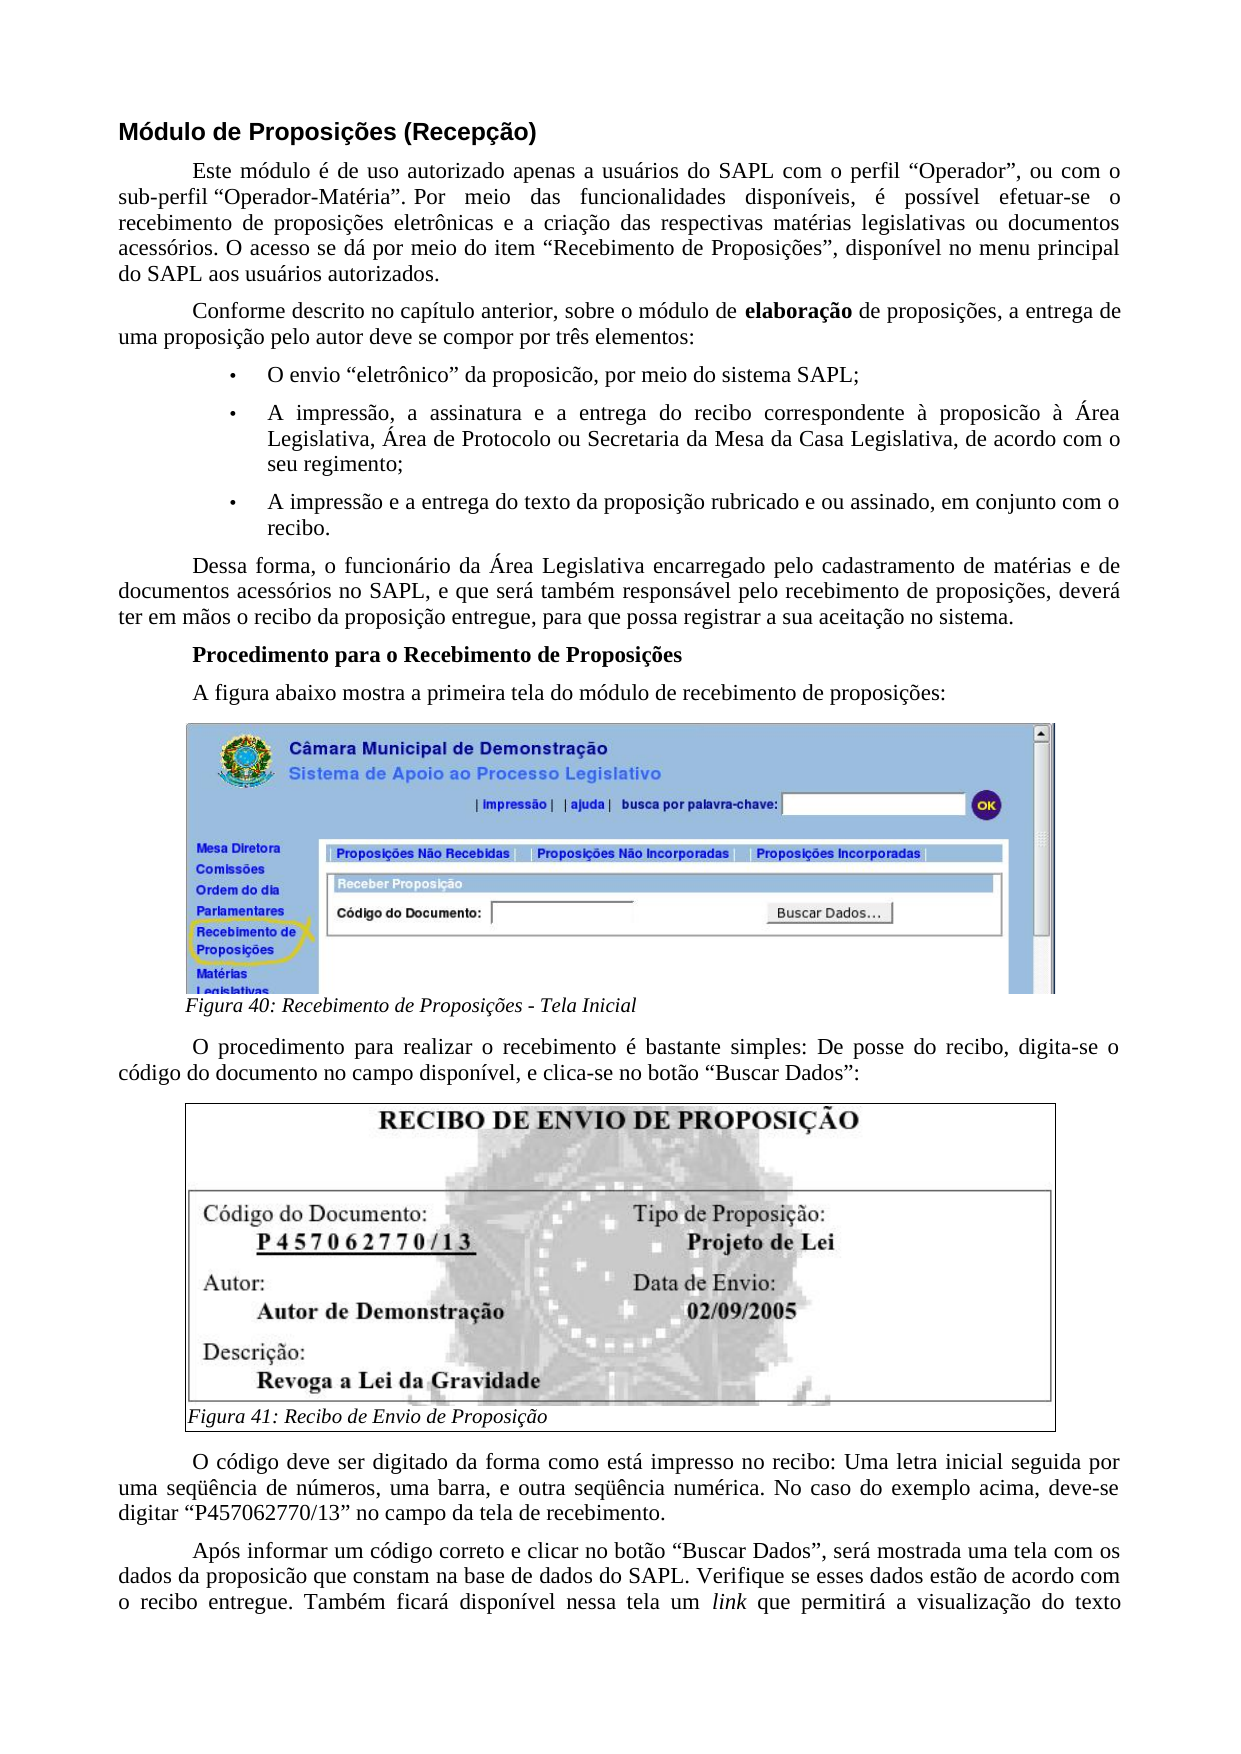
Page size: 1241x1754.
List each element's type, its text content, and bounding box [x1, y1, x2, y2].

text Dessa forma, o funcionário da Área Legislativa encarregado pelo cadastramento de matérias e de documentos acessórios no SAPL, e que será também responsável pelo recebimento de proposições, deverá ter em mãos o recibo da proposição entregue, para que possa registrar a sua aceitação no sistema. [118, 553, 1122, 629]
picture [185, 723, 1055, 994]
text Conforme descrito no capítulo anterior, sobre o módulo de elaboração de proposições, a entrega de uma proposição pelo autor deve se compor por três elementos: [118, 298, 1122, 349]
text O código deve ser digitado da forma como está impresso no recibo: Uma letra inicial seguida por uma seqüência de números, uma barra, e outra seqüência numérica. No caso do exemplo acima, deve-se digitar “P457062770/13” no campo da tela de recebimento. [118, 1098, 1122, 1525]
subtitle Módulo de Proposições (Recepção) [118, 118, 1122, 146]
list A impressão, a assinatura e a entrega do recibo correspondente à proposicão à Área Legislativa, Área de Protocolo ou Secretaria da Mesa da Casa Legislativa, de acordo com o seu regimento; [229, 400, 1122, 477]
text Figura 40: Recebimento de Proposições - Tela Inicial [185, 994, 1055, 1017]
text Figura 41: Recibo de Envio de Proposição [187, 1406, 1052, 1428]
text Este módulo é de uso autorizado apenas a usuários do SAPL com o perfil “Operador”, ou com o sub-perfil “Operador-Matéria”. Por meio das funcionalidades disponíveis, é possível efetuar-se o recebimento de proposições eletrônicas e a criação das respectivas matérias legislativas ou documentos acessórios. O acesso se dá por meio do item “Recebimento de Proposições”, disponível no menu principal do SAPL aos usuários autorizados. [118, 158, 1122, 286]
list O envio “eletrônico” da proposicão, por meio do sistema SAPL; [229, 362, 1122, 387]
text A figura abaixo mostra a primeira tela do módulo de recebimento de proposições: [118, 680, 1122, 705]
text O procedimento para realizar o recebimento é bastante simples: De posse do recibo, digita-se o código do documento no campo disponível, e clica-se no botão “Buscar Dados”: [118, 718, 1122, 1085]
text Procedimento para o Recebimento de Proposições [118, 642, 1122, 667]
list A impressão e a entrega do texto da proposição rubricado e ou assinado, em conjunto com o recibo. [229, 489, 1122, 540]
picture [187, 1106, 1053, 1406]
text Após informar um código correto e clicar no botão “Buscar Dados”, será mostrada uma tela com os dados da proposicão que constam na base de dados do SAPL. Verifique se esses dados estão de acordo com o recibo entregue. Também ficará disponível nessa tela um link que permitirá a visualização do texto [118, 1538, 1122, 1614]
